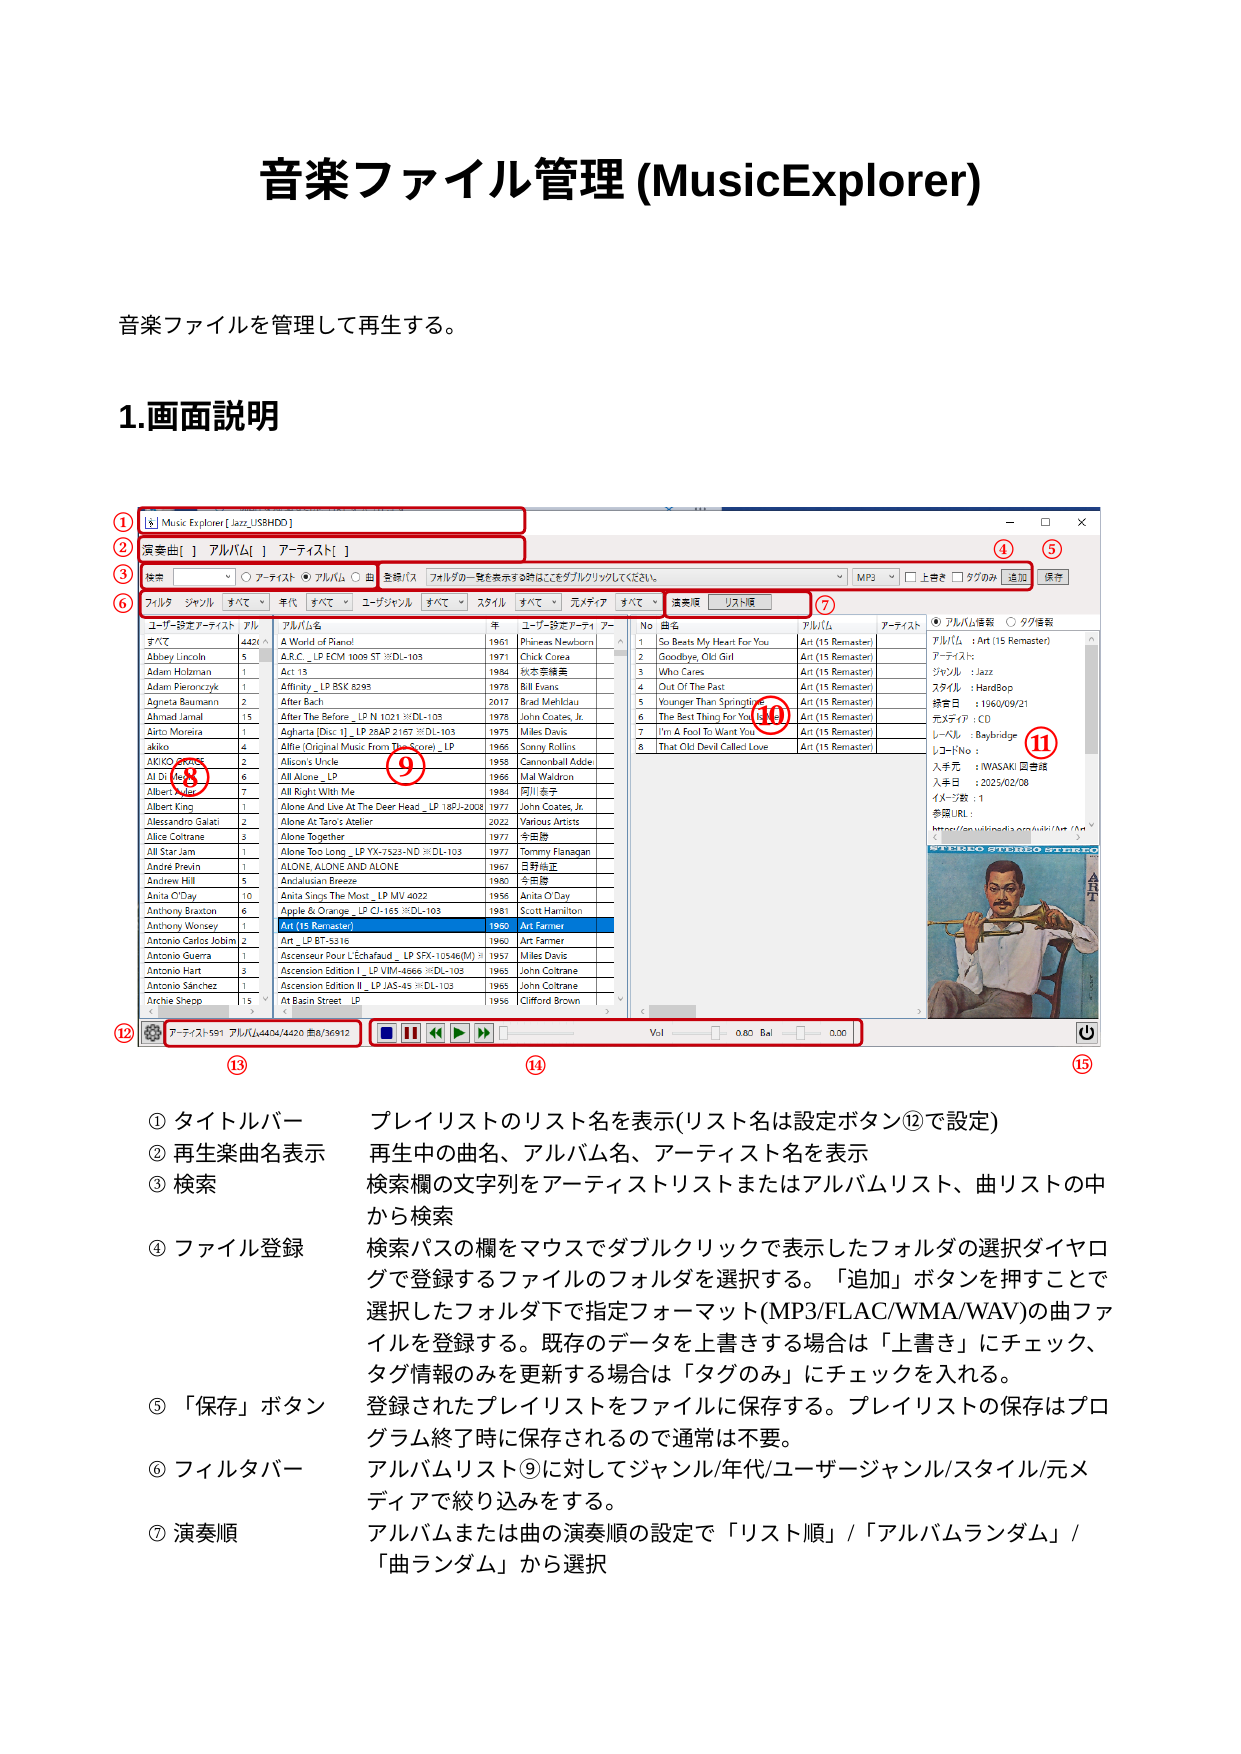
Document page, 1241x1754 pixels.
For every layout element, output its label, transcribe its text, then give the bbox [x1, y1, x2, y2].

text ① タイトルバー プレイリストのリスト名を表示(リスト名は設定ボタン⑫で設定) [148, 1104, 1122, 1136]
subtitle 1.画面説明 [118, 389, 1122, 438]
picture [142, 592, 663, 615]
text ⑤ 「保存」ボタン 登録されたプレイリストをファイルに保存する。プレイリストの保存はプログラム終了時に保存されるので通常は不要。 [148, 1389, 1122, 1452]
picture [667, 594, 809, 615]
picture [380, 564, 1030, 588]
text ⑦ 演奏順 アルバムまたは曲の演奏順の設定で「リスト順」/「アルバムランダム」/「曲ランダム」から選択 [148, 1516, 1122, 1579]
picture [141, 510, 523, 531]
picture [137, 507, 1101, 1047]
picture [372, 1022, 860, 1043]
picture [143, 565, 376, 587]
text ⑥ フィルタバー アルバムリスト⑨に対してジャンル/年代/ユーザージャンル/スタイル/元メディアで絞り込みをする。 [148, 1452, 1122, 1516]
picture [167, 1023, 359, 1044]
picture [141, 539, 523, 560]
text 音楽ファイルを管理して再生する。 [118, 308, 1122, 340]
text ③ 検索 検索欄の文字列をアーティストリストまたはアルバムリスト、曲リストの中から検索 [148, 1167, 1122, 1231]
title 音楽ファイル管理 (MusicExplorer) [118, 143, 1122, 209]
text ② 再生楽曲名表示 再生中の曲名、アルバム名、アーティスト名を表示 [148, 1136, 1122, 1167]
text ④ ファイル登録 検索パスの欄をマウスでダブルクリックで表示したフォルダの選択ダイヤログで登録するファイルのフォルダを選択する。「追加」ボタンを押すことで選択したフォルダ下で指定フォーマット(MP3/FLAC/WMA/WAV)の曲ファイルを登録する。既存のデータを上書きする場合は「上書き」にチェック、タグ情報のみを更新する場合は「タグのみ」にチェックを入れる。 [148, 1231, 1122, 1389]
